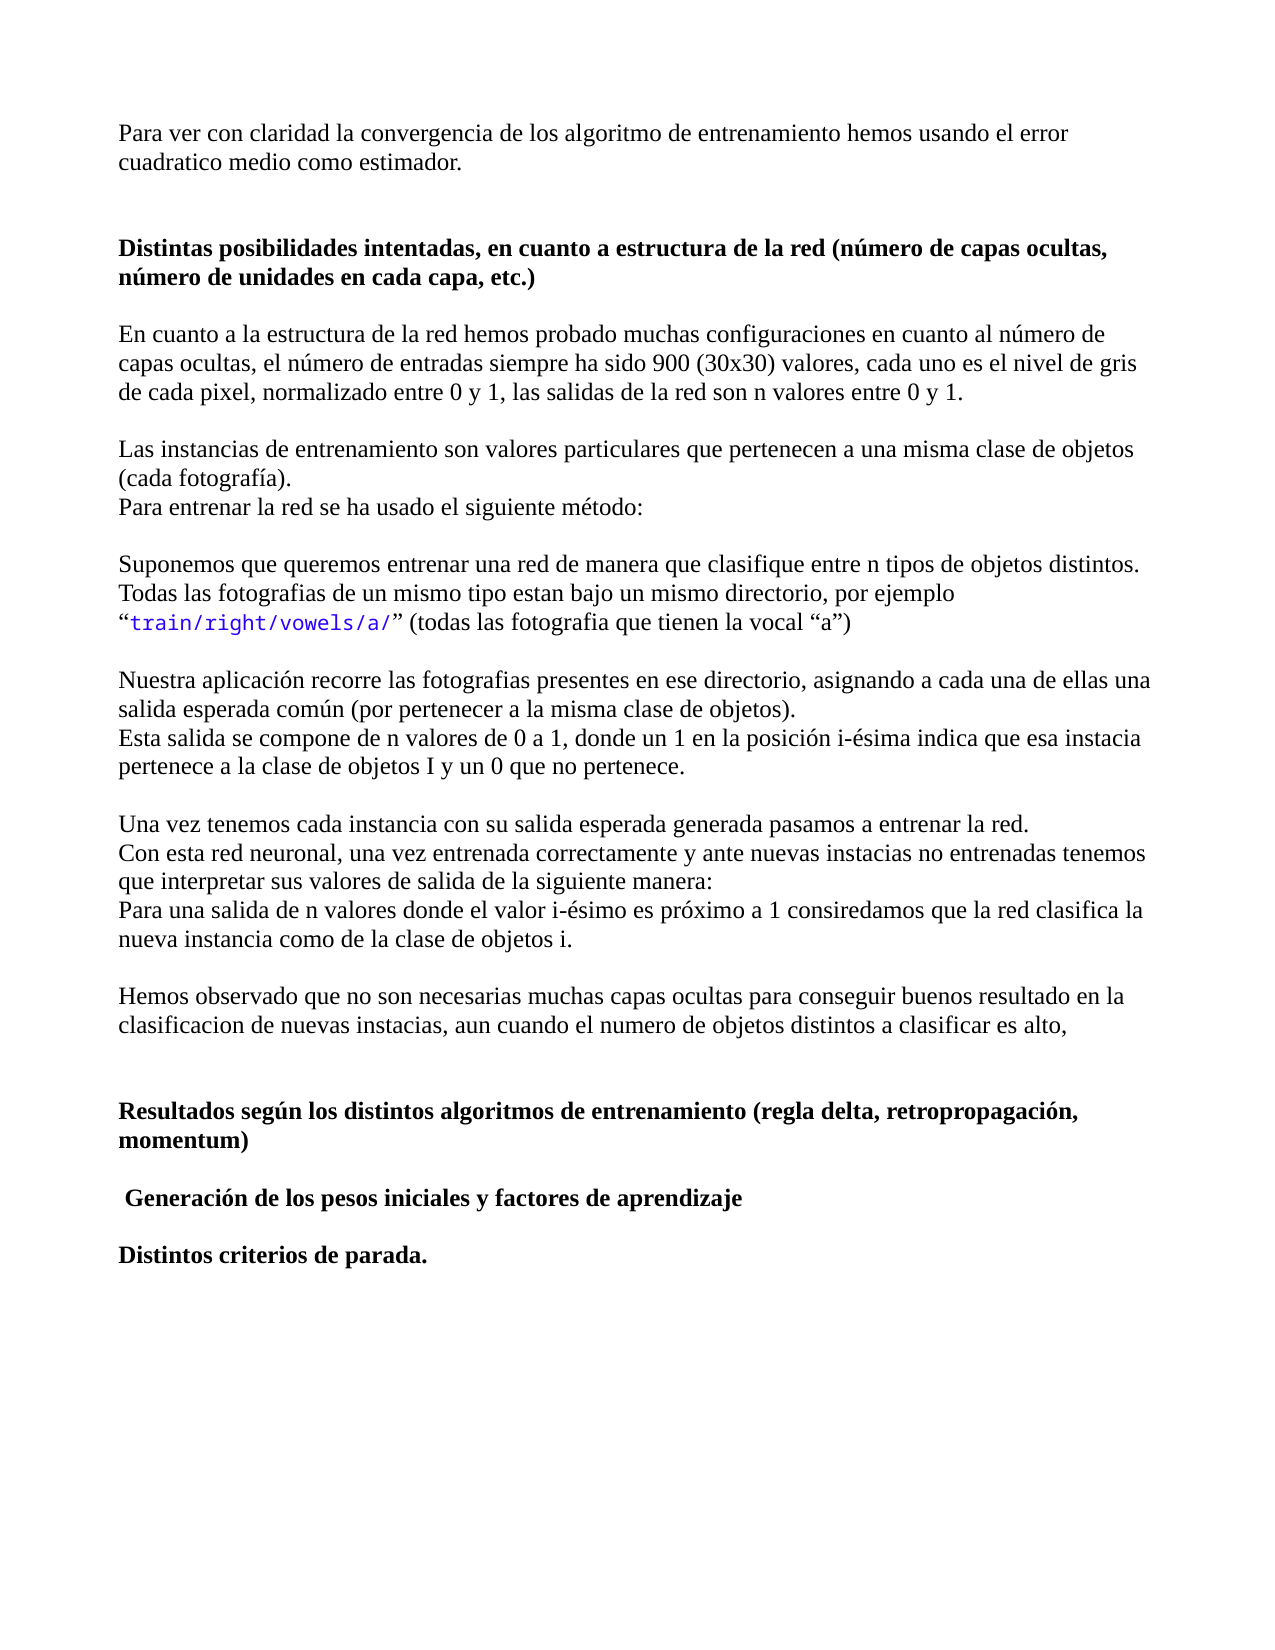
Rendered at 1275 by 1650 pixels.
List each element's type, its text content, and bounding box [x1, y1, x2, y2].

text Para ver con claridad la convergencia de los algoritmo de entrenamiento hemos usando el error cuadratico medio como estimador. [118, 118, 1157, 176]
text Nuestra aplicación recorre las fotografias presentes en ese directorio, asignando a cada una de ellas una salida esperada común (por pertenecer a la misma clase de objetos). [118, 665, 1157, 723]
text Las instancias de entrenamiento son valores particulares que pertenecen a una misma clase de objetos (cada fotografía). [118, 434, 1157, 492]
text Hemos observado que no son necesarias muchas capas ocultas para conseguir buenos resultado en la clasificacion de nuevas instacias, aun cuando el numero de objetos distintos a clasificar es alto, [118, 981, 1157, 1039]
text Con esta red neuronal, una vez entrenada correctamente y ante nuevas instacias no entrenadas tenemos que interpretar sus valores de salida de la siguiente manera: [118, 838, 1157, 895]
text Para una salida de n valores donde el valor i-ésimo es próximo a 1 consiredamos que la red clasifica la nueva instancia como de la clase de objetos i. [118, 895, 1157, 953]
text Todas las fotografias de un mismo tipo estan bajo un mismo directorio, por ejemplo “train/right/vowels/a/” (todas las fotografia que tienen la vocal “a”) [118, 578, 1157, 636]
text Suponemos que queremos entrenar una red de manera que clasifique entre n tipos de objetos distintos. [118, 549, 1157, 578]
text En cuanto a la estructura de la red hemos probado muchas configuraciones en cuanto al número de capas ocultas, el número de entradas siempre ha sido 900 (30x30) valores, cada uno es el nivel de gris de cada pixel, normalizado entre 0 y 1, las salidas de la red son n valores entre 0 y 1. [118, 319, 1157, 406]
text Distintos criterios de parada. [118, 1240, 1157, 1269]
text Una vez tenemos cada instancia con su salida esperada generada pasamos a entrenar la red. [118, 809, 1157, 838]
text Esta salida se compone de n valores de 0 a 1, donde un 1 en la posición i-ésima indica que esa instacia pertenece a la clase de objetos I y un 0 que no pertenece. [118, 723, 1157, 780]
text Generación de los pesos iniciales y factores de aprendizaje [118, 1183, 1157, 1211]
text Resultados según los distintos algoritmos de entrenamiento (regla delta, retropropagación, momentum) [118, 1096, 1157, 1154]
text Para entrenar la red se ha usado el siguiente método: [118, 492, 1157, 521]
text Distintas posibilidades intentadas, en cuanto a estructura de la red (número de capas ocultas, número de unidades en cada capa, etc.) [118, 233, 1157, 291]
